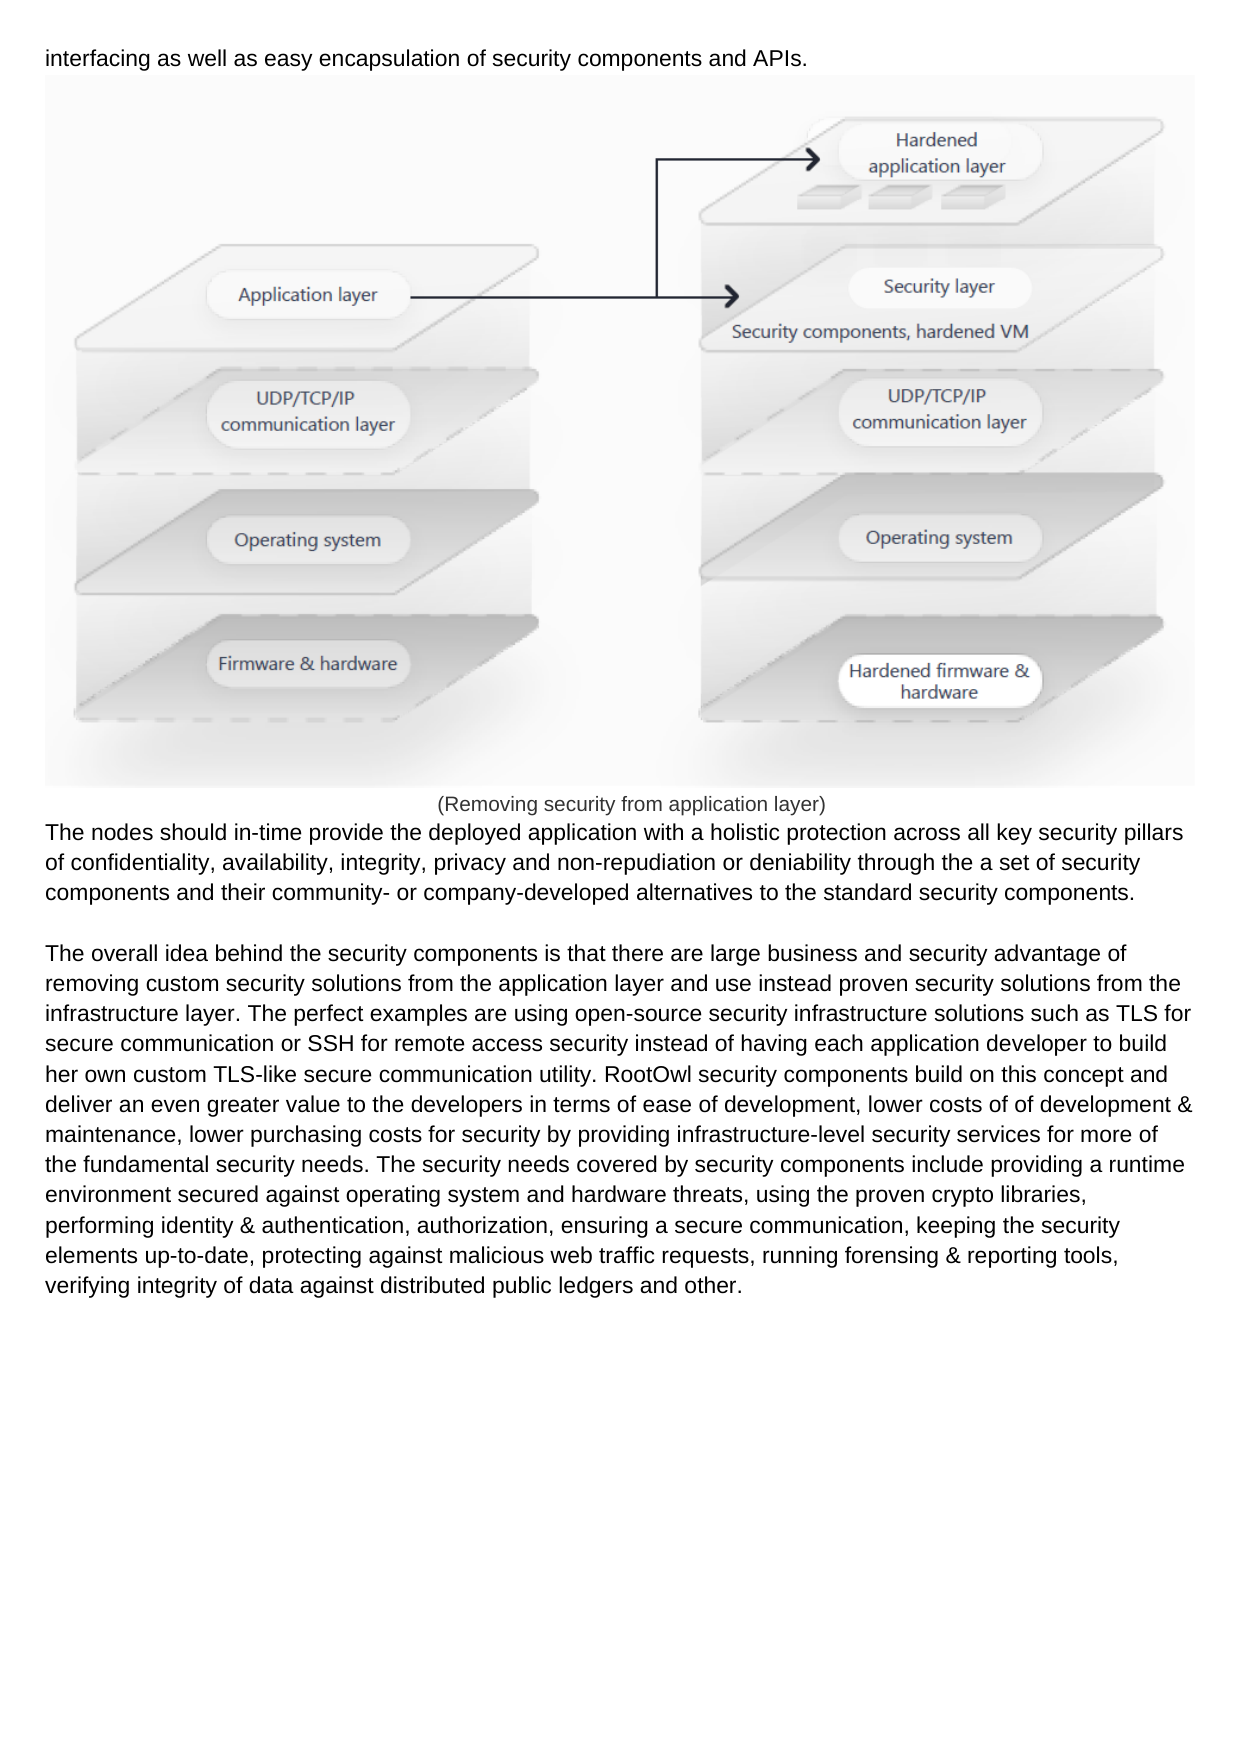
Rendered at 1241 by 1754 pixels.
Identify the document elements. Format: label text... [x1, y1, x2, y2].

text The nodes should in-time provide the deployed application with a holistic protection across all key security pillars of confidentiality, availability, integrity, privacy and non-repudiation or deniability through the a set of security components and their community- or company-developed alternatives to the standard security components. [45, 819, 1195, 906]
picture [45, 75, 1196, 788]
text The overall idea behind the security components is that there are large business and security advantage of removing custom security solutions from the application layer and use instead proven security solutions from the infrastructure layer. The perfect examples are using open-source security infrastructure solutions such as TLS for secure communication or SSH for remote access security instead of having each application developer to build her own custom TLS-like secure communication utility. RootOwl security components build on this concept and deliver an even greater value to the developers in terms of ease of development, lower costs of of development & maintenance, lower purchasing costs for security by providing infrastructure-level security services for more of the fundamental security needs. The security needs covered by security components include providing a runtime environment secured against operating system and hardware threats, using the proven crypto libraries, performing identity & authentication, authorization, ensuring a secure communication, keeping the security elements up-to-date, protecting against malicious web traffic requests, running forensing & reporting tools, verifying integrity of data against distributed public ledgers and other. [45, 940, 1195, 1298]
text interfacing as well as easy encapsulation of security components and APIs. [45, 45, 1195, 71]
text (Removing security from application layer) [45, 791, 1195, 815]
